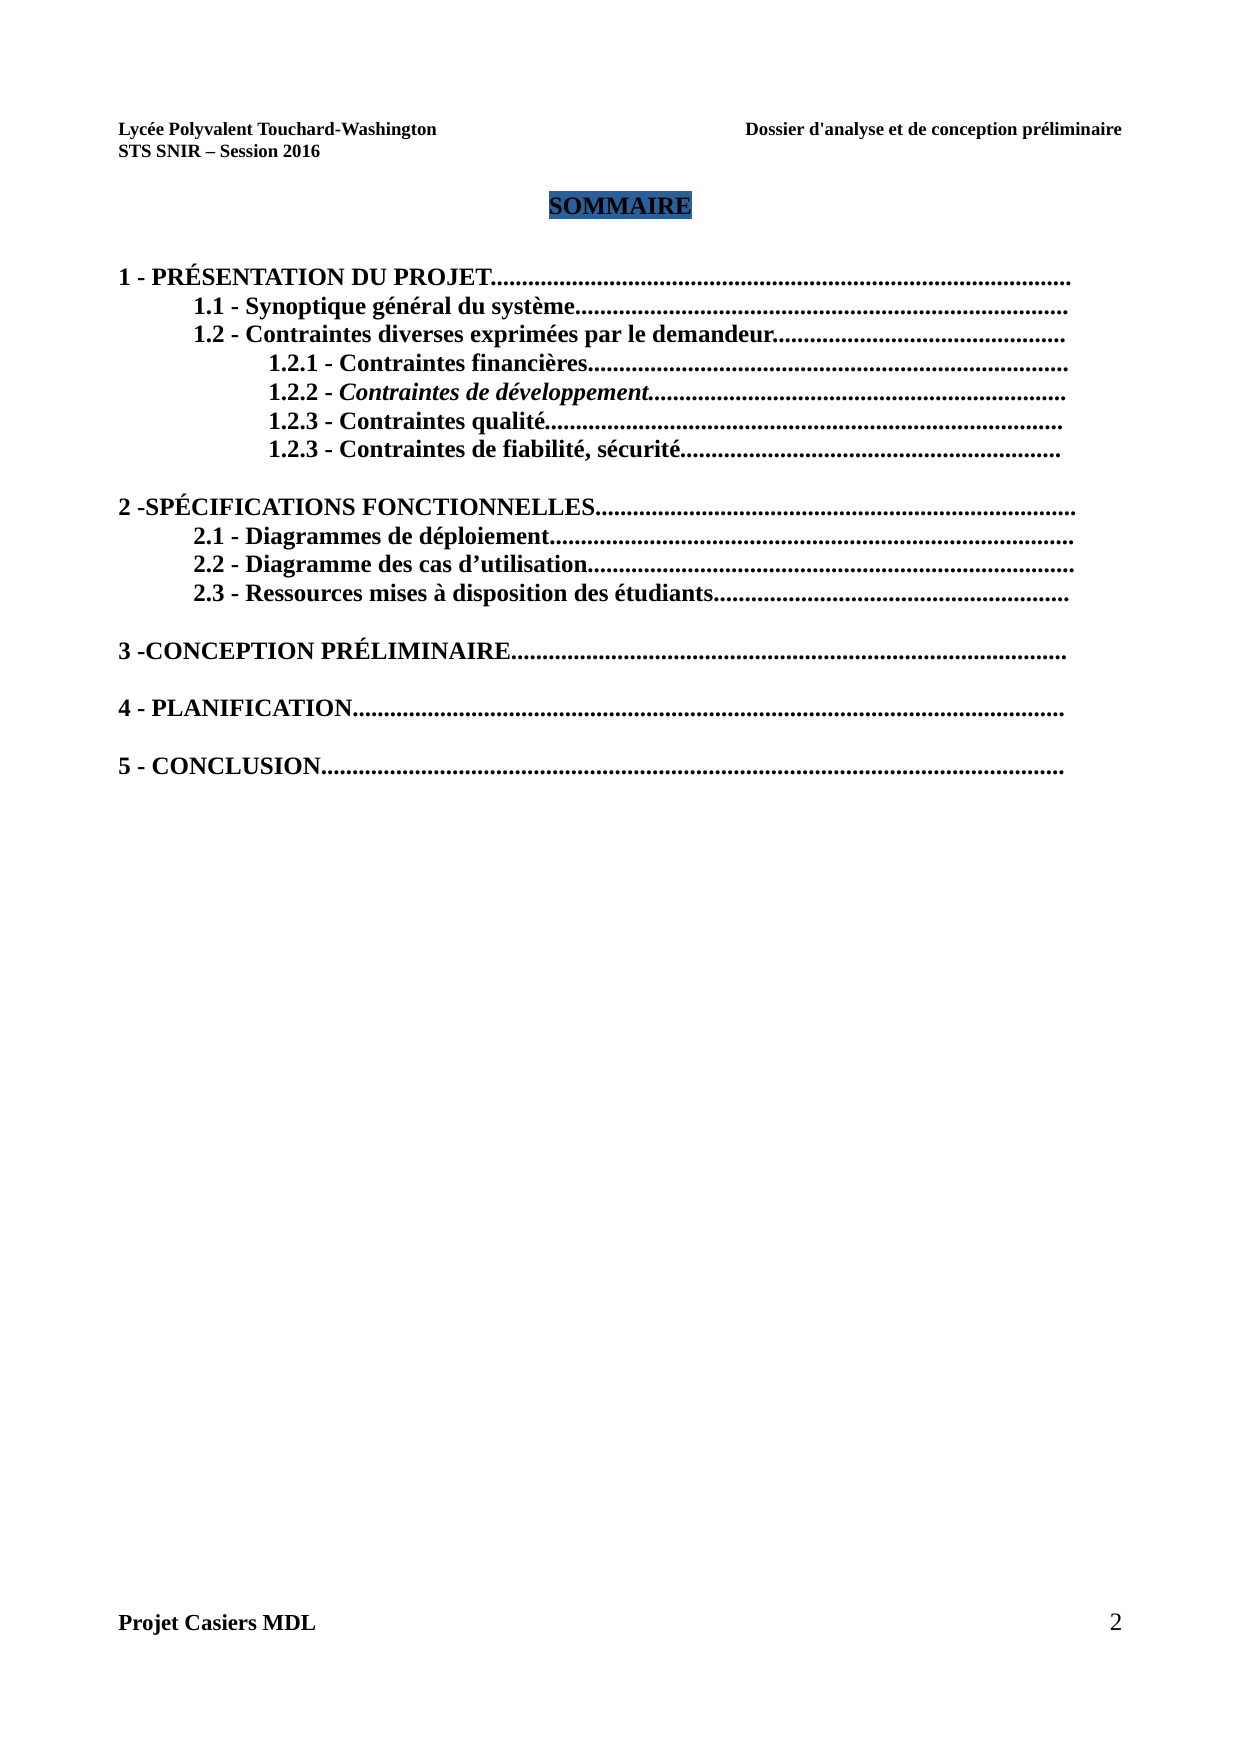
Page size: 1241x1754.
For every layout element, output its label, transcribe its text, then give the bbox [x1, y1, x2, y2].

text 2.3 - Ressources mises à disposition des étudiants......................................................... [118, 578, 1122, 607]
text 2.1 - Diagrammes de déploiement.................................................................................... [118, 521, 1122, 549]
text 2.2 - Diagramme des cas d’utilisation.............................................................................. [118, 549, 1122, 578]
text 1.2 - Contraintes diverses exprimées par le demandeur............................................... [118, 319, 1122, 348]
text 5 - CONCLUSION....................................................................................................................... [118, 751, 1122, 779]
text 4 - PLANIFICATION.................................................................................................................. [118, 693, 1122, 722]
text 1.2.3 - Contraintes de fiabilité, sécurité............................................................. [118, 434, 1122, 463]
text 3 -CONCEPTION PRÉLIMINAIRE......................................................................................... [118, 636, 1122, 664]
text SOMMAIRE [118, 191, 1122, 219]
text 1 - PRÉSENTATION DU PROJET............................................................................................. [118, 262, 1122, 291]
text 1.1 - Synoptique général du système............................................................................... [118, 291, 1122, 319]
text 1.2.2 - Contraintes de développement................................................................... [118, 377, 1122, 406]
text 1.2.1 - Contraintes financières............................................................................. [118, 348, 1122, 377]
text 2 -SPÉCIFICATIONS FONCTIONNELLES............................................................................. [118, 492, 1122, 521]
text 1.2.3 - Contraintes qualité................................................................................... [118, 406, 1122, 434]
